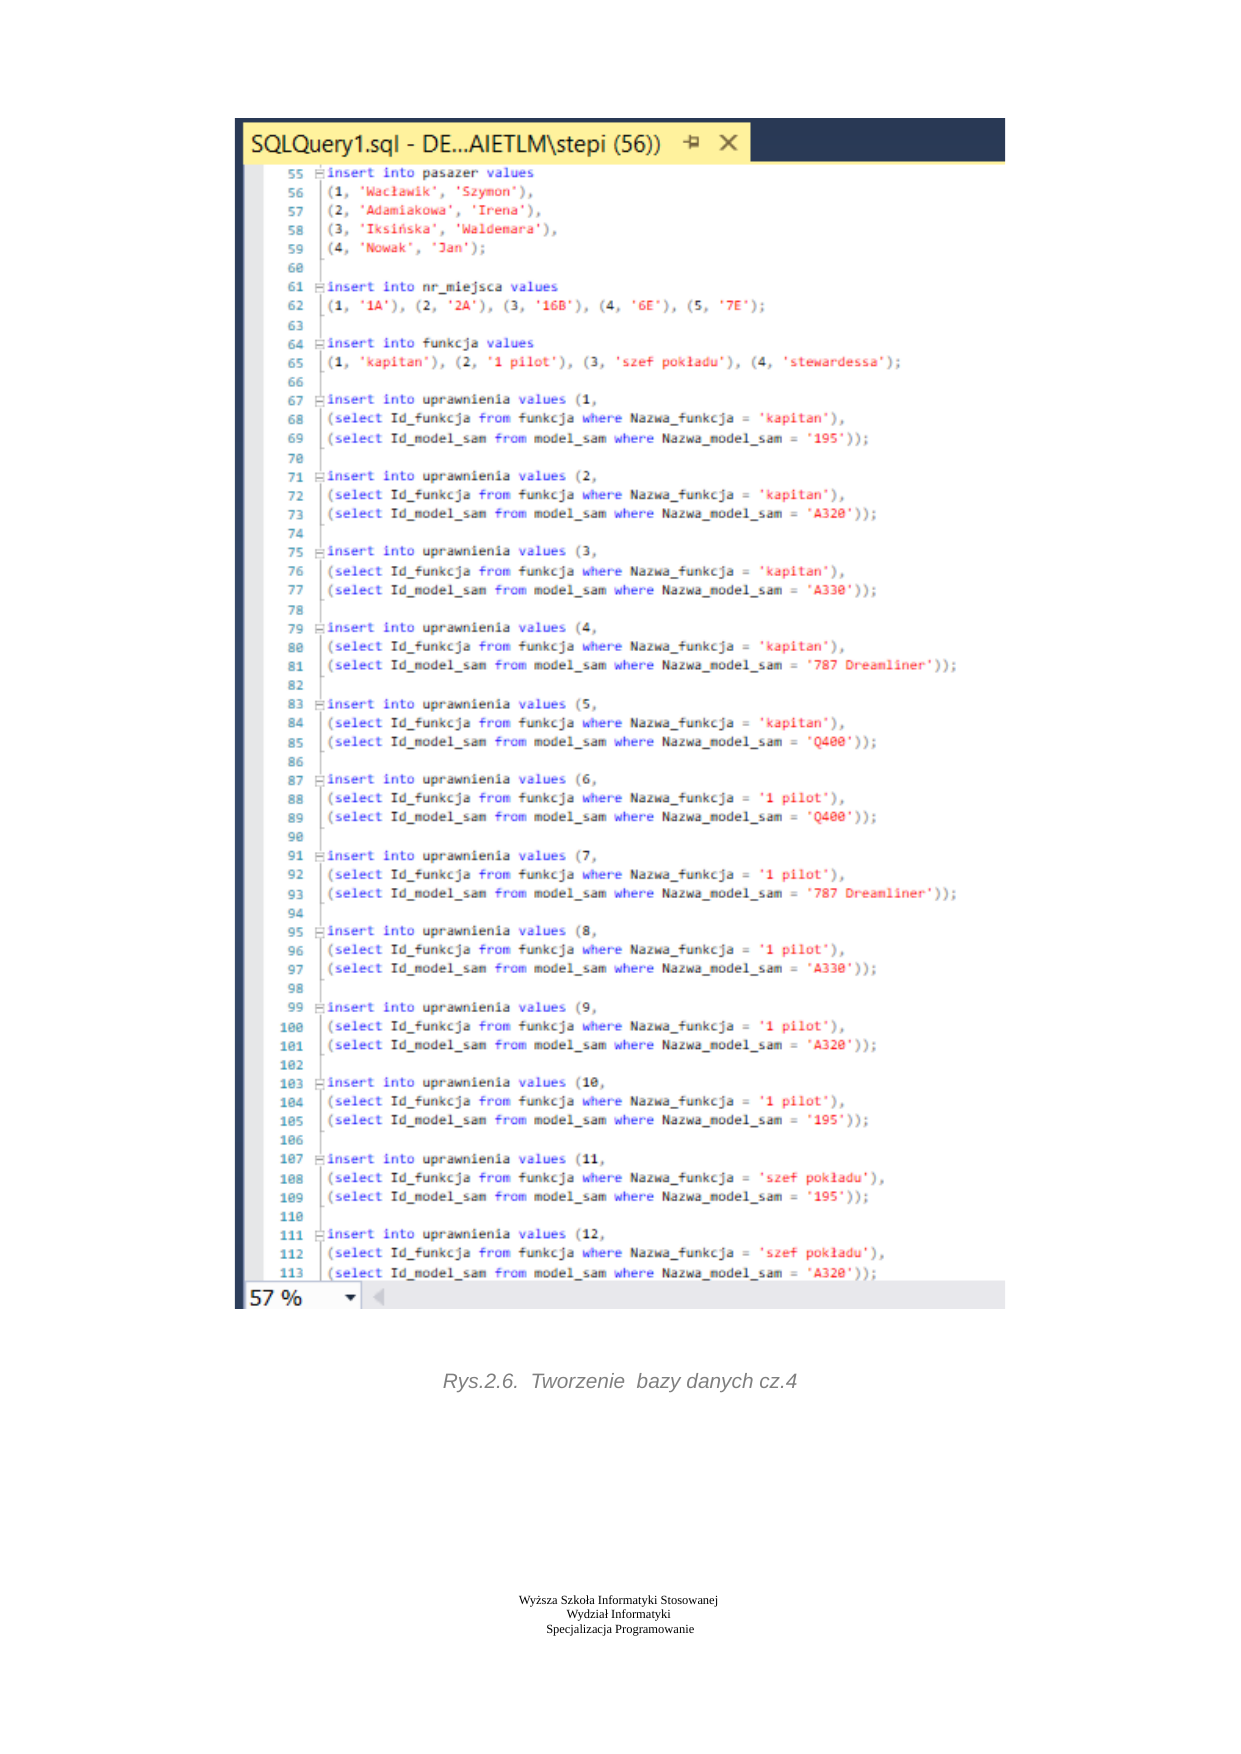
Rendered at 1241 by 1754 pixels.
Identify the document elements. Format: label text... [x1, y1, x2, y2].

text Rys.2.6. Tworzenie bazy danych cz.4 [118, 1369, 1122, 1393]
picture [234, 118, 1006, 1309]
